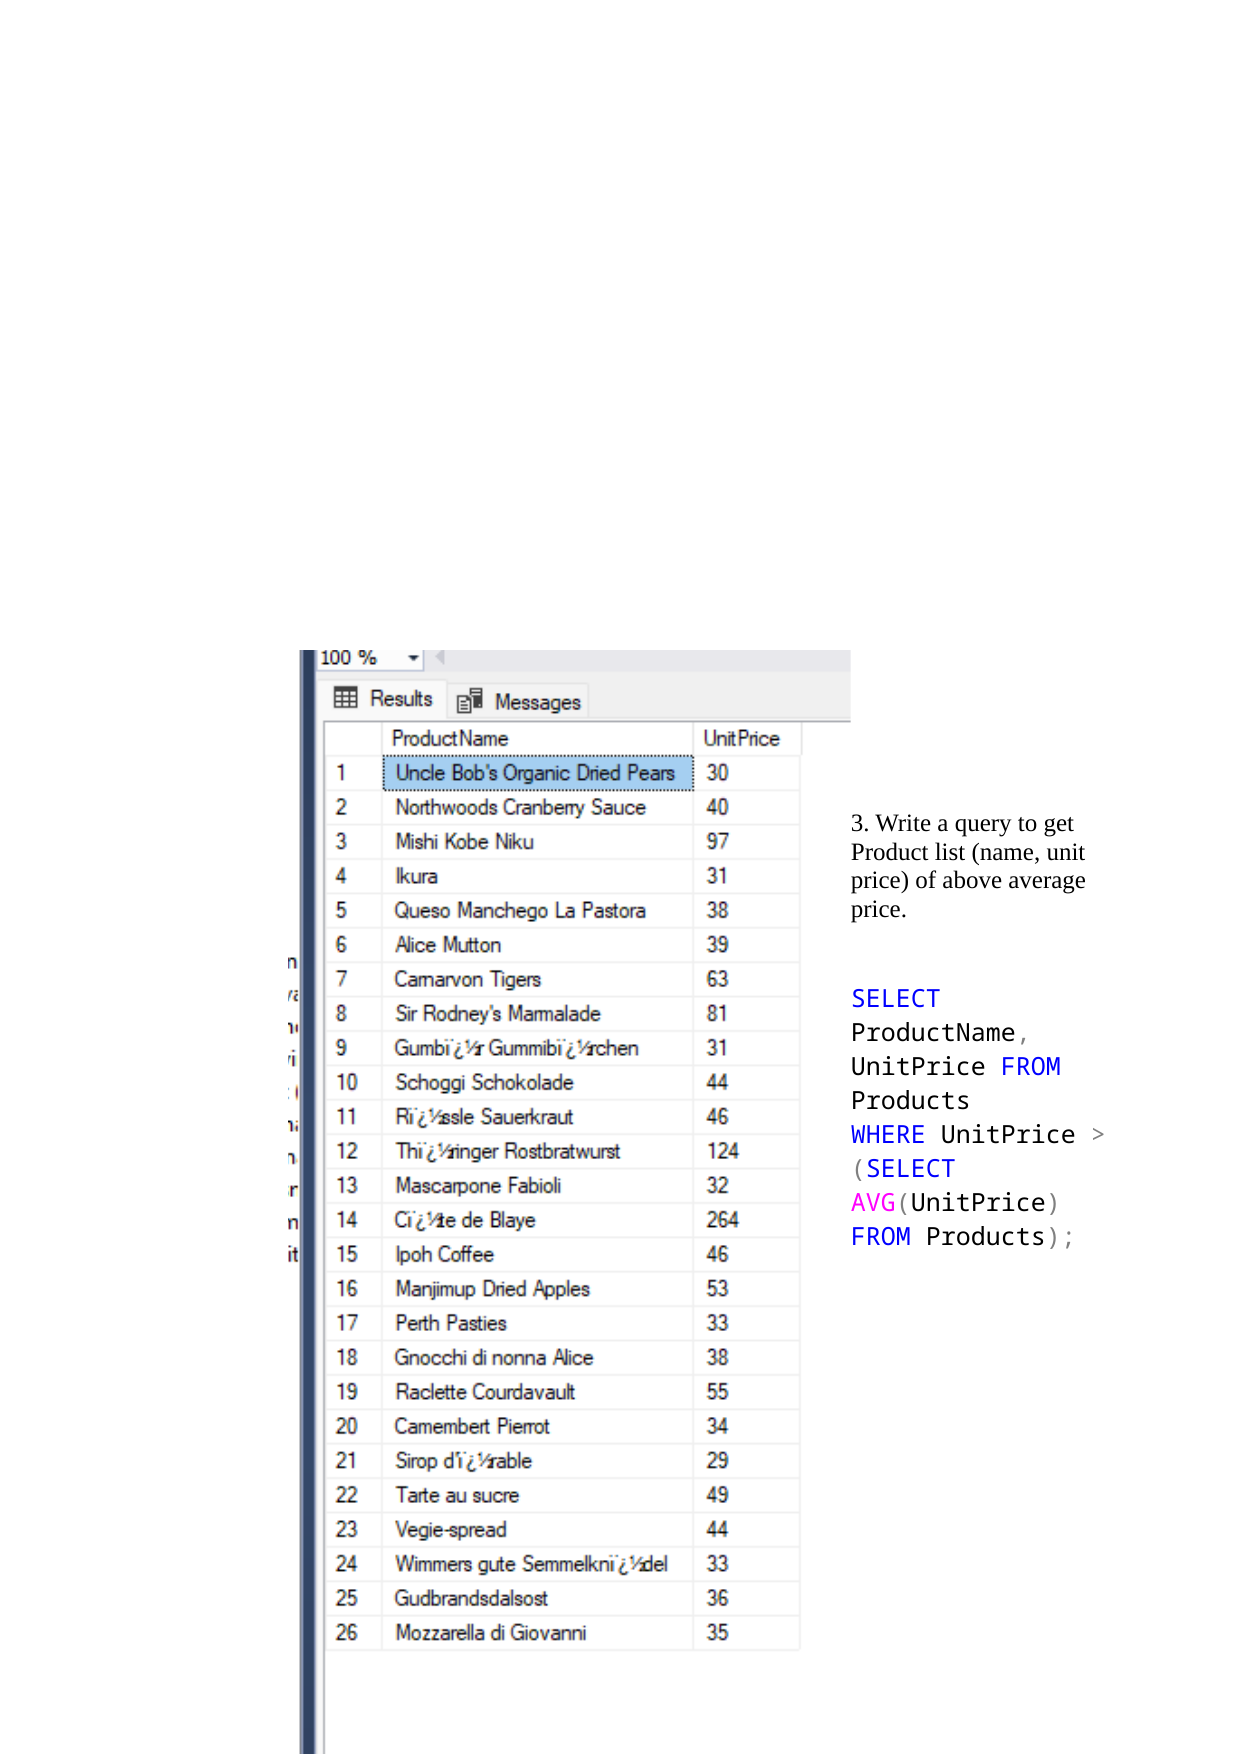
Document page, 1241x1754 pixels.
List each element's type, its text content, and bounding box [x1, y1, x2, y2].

text [118, 808, 288, 923]
text [118, 1117, 288, 1253]
text WHERE UnitPrice > (SELECT AVG(UnitPrice) FROM Products); [417, 1117, 1122, 1253]
text SELECT ProductName, UnitPrice FROM Products [417, 981, 1122, 1117]
text [118, 981, 288, 1117]
picture [288, 650, 417, 1754]
text 3. Write a query to get Product list (name, unit price) of above average price. [417, 808, 1122, 923]
